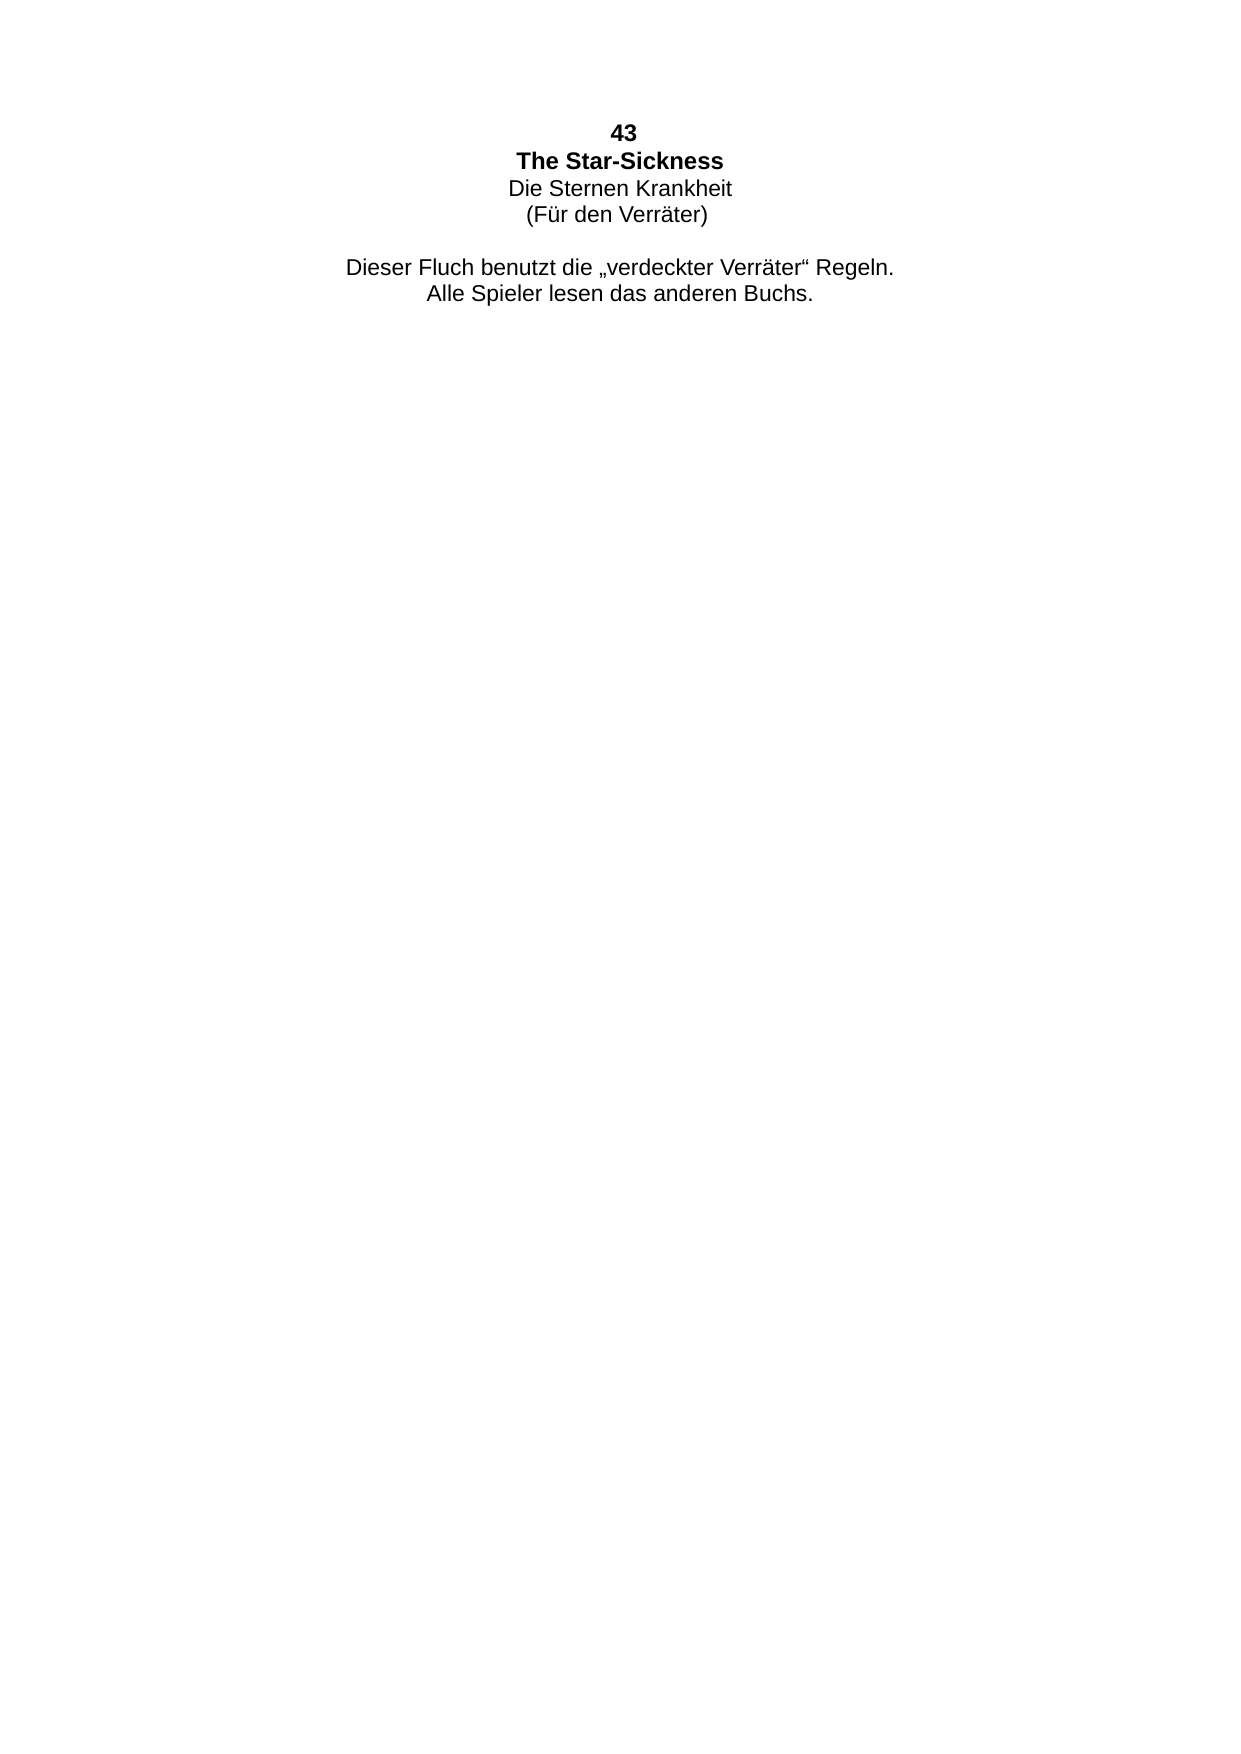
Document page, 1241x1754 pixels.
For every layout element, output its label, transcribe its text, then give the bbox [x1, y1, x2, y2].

text Die Sternen Krankheit [118, 174, 1122, 201]
text The Star-Sickness [118, 147, 1122, 174]
text (Für den Verräter) [118, 201, 1122, 227]
text 43 [118, 118, 1122, 147]
text Dieser Fluch benutzt die „verdeckter Verräter“ Regeln. [118, 253, 1122, 280]
text Alle Spieler lesen das anderen Buchs. [118, 280, 1122, 306]
